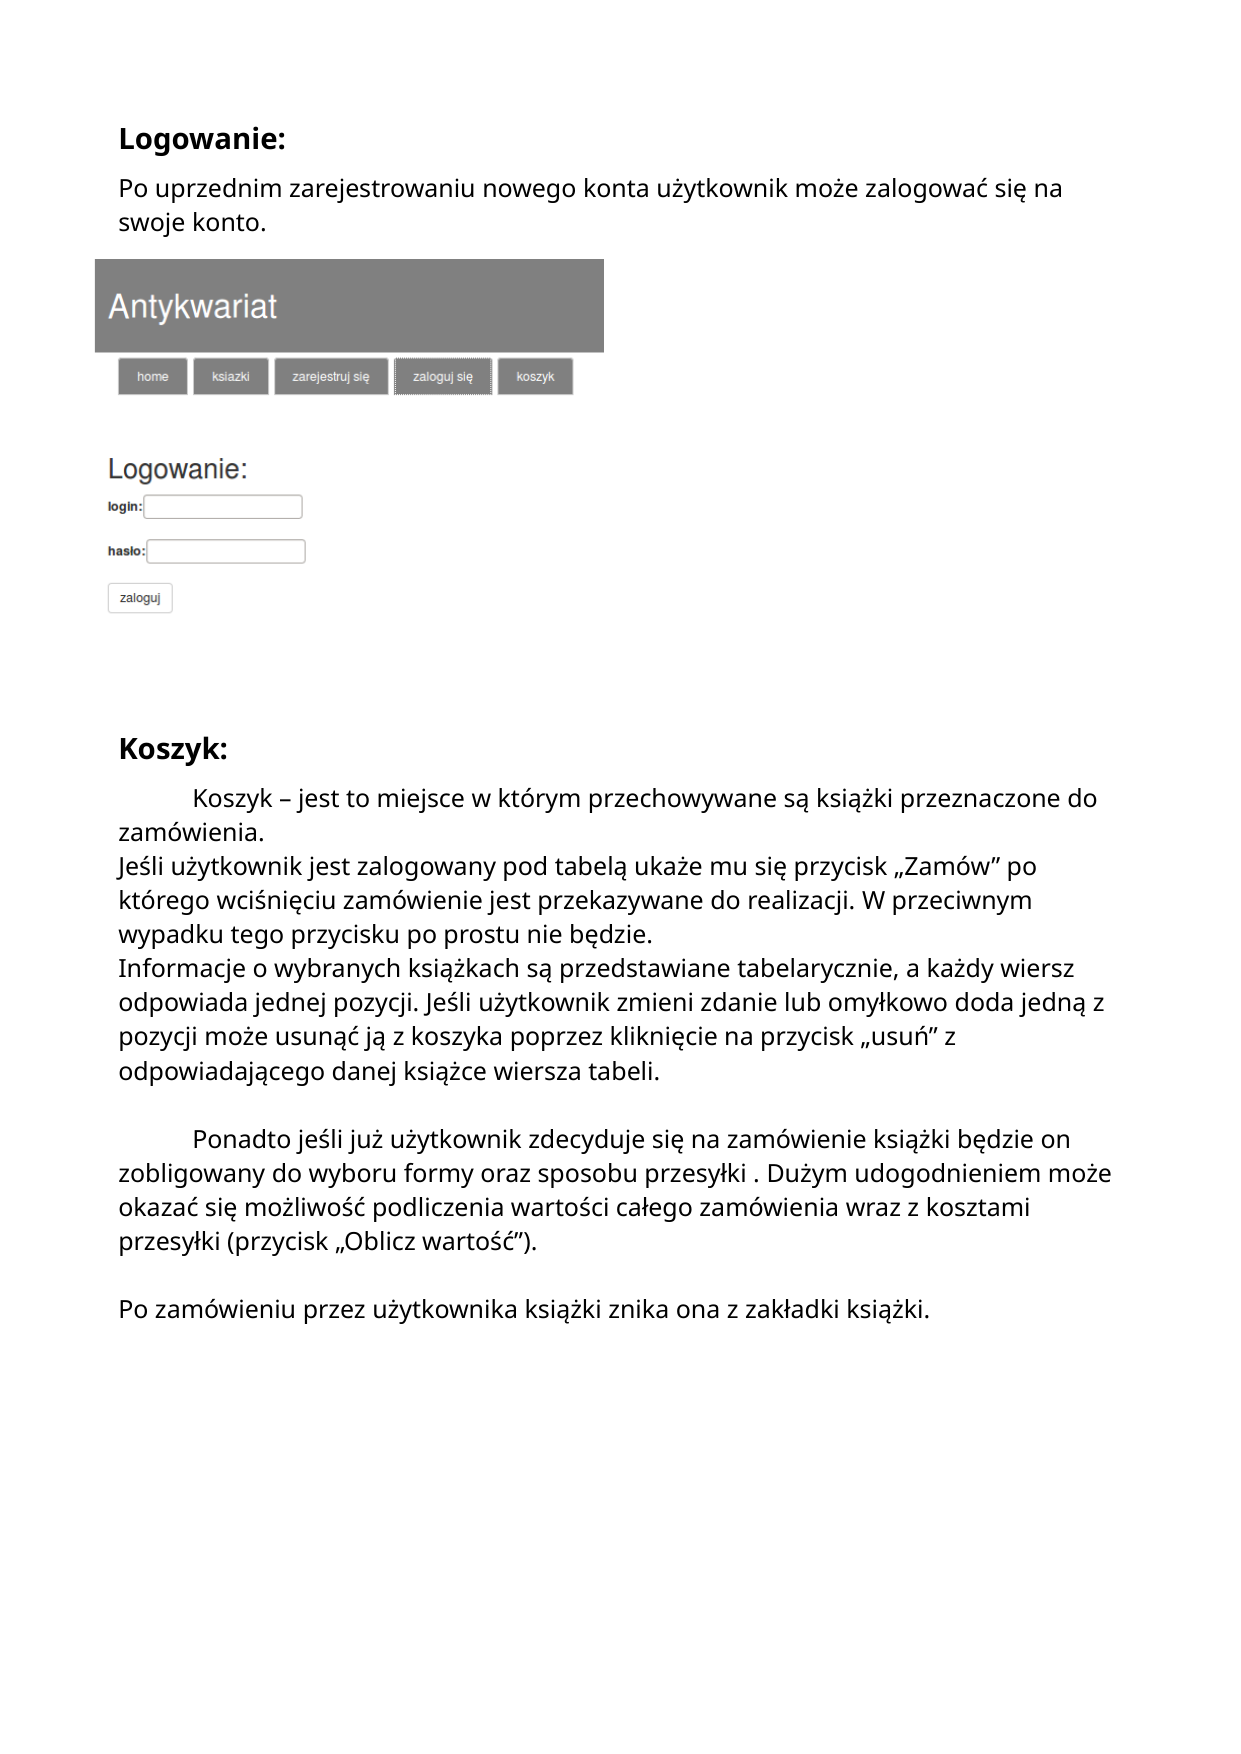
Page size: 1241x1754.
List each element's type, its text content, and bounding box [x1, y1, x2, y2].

text Informacje o wybranych książkach są przedstawiane tabelarycznie, a każdy wiersz odpowiada jednej pozycji. Jeśli użytkownik zmieni zdanie lub omyłkowo doda jedną z pozycji może usunąć ją z koszyka poprzez kliknięcie na przycisk „usuń” z odpowiadającego danej książce wiersza tabeli. [118, 951, 1122, 1087]
subtitle Logowanie: [118, 118, 1122, 158]
text Jeśli użytkownik jest zalogowany pod tabelą ukaże mu się przycisk „Zamów” po którego wciśnięciu zamówienie jest przekazywane do realizacji. W przeciwnym wypadku tego przycisku po prostu nie będzie. [118, 849, 1122, 951]
text Ponadto jeśli już użytkownik zdecyduje się na zamówienie książki będzie on zobligowany do wyboru formy oraz sposobu przesyłki . Dużym udogodnieniem może okazać się możliwość podliczenia wartości całego zamówienia wraz z kosztami przesyłki (przycisk „Oblicz wartość”). [118, 1121, 1122, 1257]
text Koszyk – jest to miejsce w którym przechowywane są książki przeznaczone do zamówienia. [118, 781, 1122, 849]
text Po zamówieniu przez użytkownika książki znika ona z zakładki książki. [118, 1292, 1122, 1326]
subtitle Koszyk: [118, 728, 1122, 768]
picture [94, 259, 351, 623]
text Po uprzednim zarejestrowaniu nowego konta użytkownik może zalogować się na swoje konto. [118, 171, 1122, 239]
